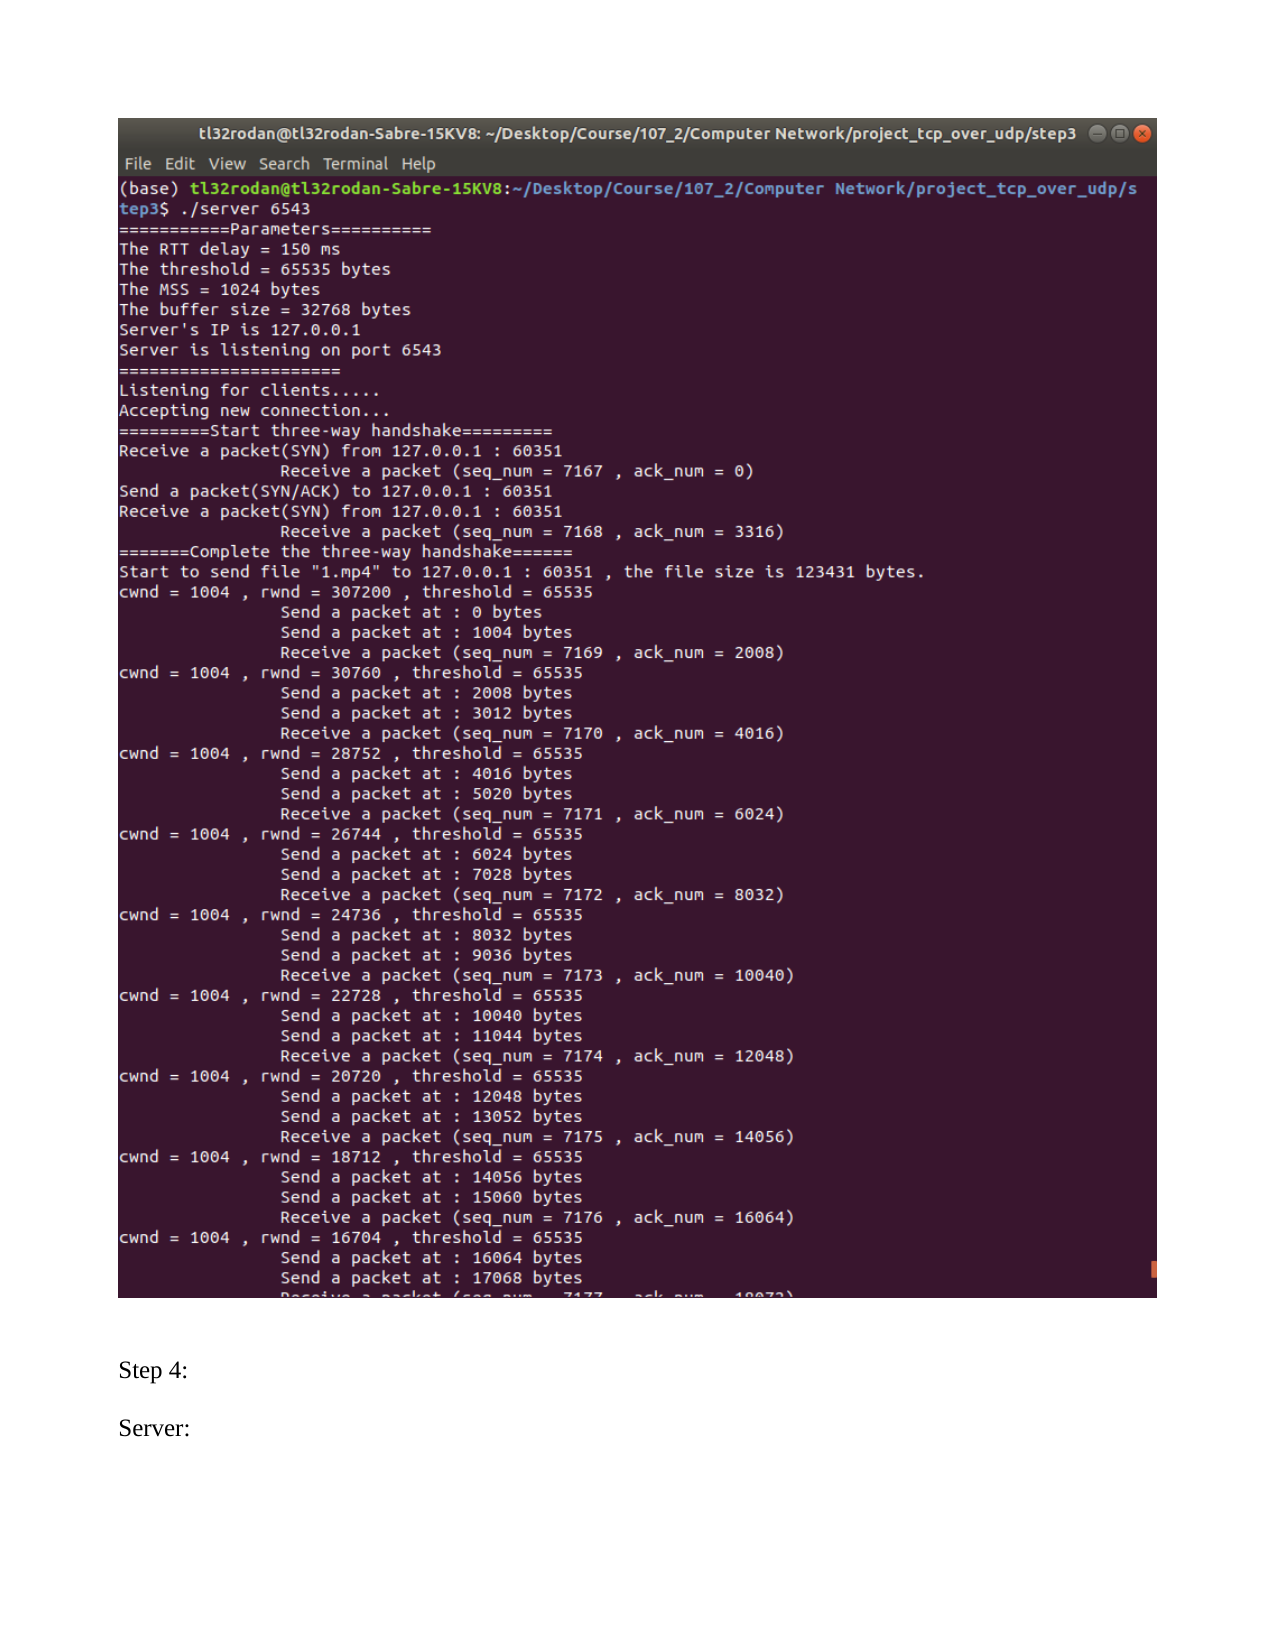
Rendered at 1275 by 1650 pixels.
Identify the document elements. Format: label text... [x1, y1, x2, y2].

text Step 4: [118, 1356, 1157, 1384]
picture [118, 118, 1157, 1298]
text Server: [118, 1413, 1157, 1442]
